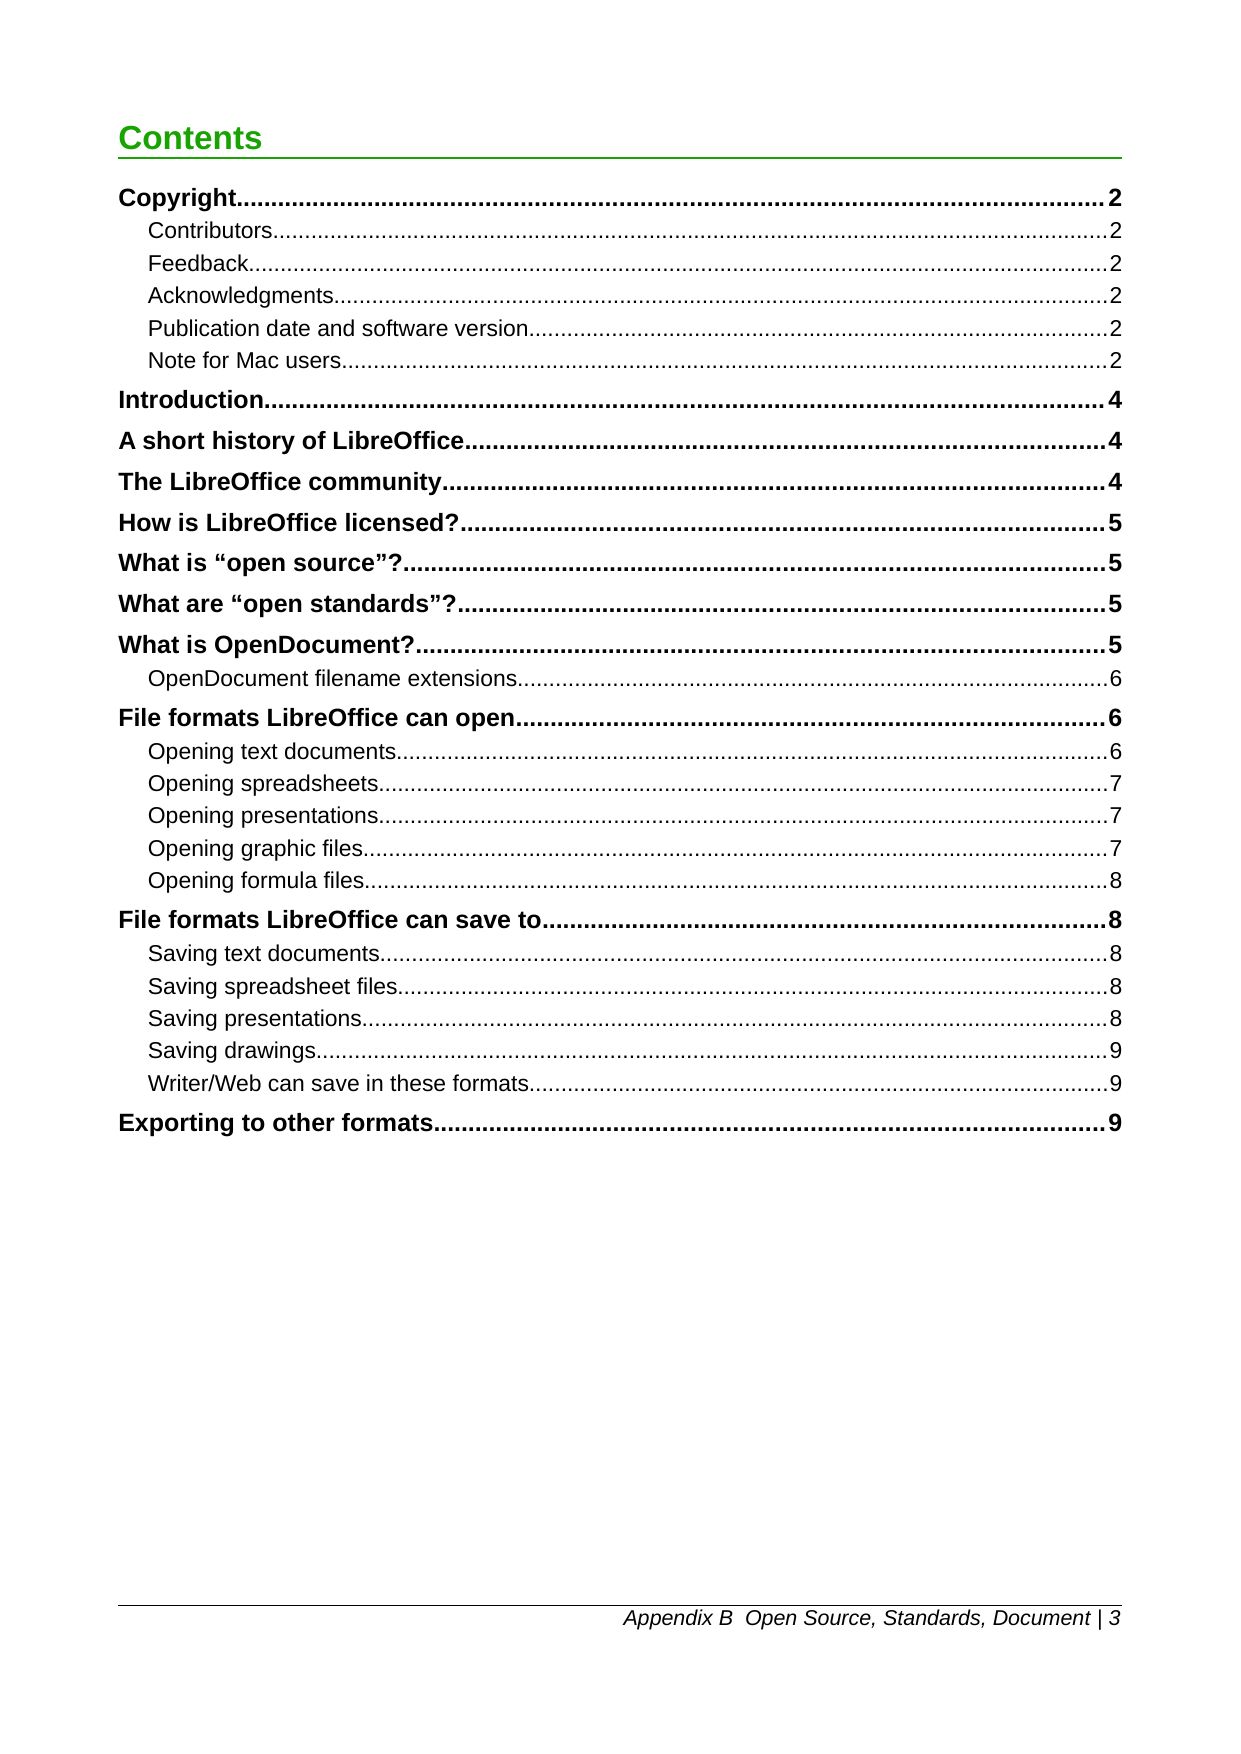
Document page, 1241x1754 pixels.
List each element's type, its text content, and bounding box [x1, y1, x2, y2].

text Saving presentations 8 [148, 1005, 1122, 1031]
text Saving text documents 8 [148, 940, 1122, 967]
text Opening graphic files 7 [148, 835, 1122, 861]
text Saving spreadsheet files 8 [148, 973, 1122, 999]
text Introduction 4 [118, 385, 1122, 414]
text Exporting to other formats 9 [118, 1108, 1122, 1137]
text Opening spreadsheets 7 [148, 770, 1122, 796]
text OpenDocument filename extensions 6 [148, 664, 1122, 691]
text The LibreOffice community 4 [118, 467, 1122, 496]
text Acknowledgments 2 [148, 282, 1122, 308]
text Saving drawings 9 [148, 1037, 1122, 1064]
text File formats LibreOffice can open 6 [118, 703, 1122, 732]
text Feedback 2 [148, 250, 1122, 276]
text Opening formula files 8 [148, 867, 1122, 893]
text File formats LibreOffice can save to 8 [118, 906, 1122, 934]
text A short history of LibreOffice 4 [118, 426, 1122, 455]
text What are “open standards”? 5 [118, 589, 1122, 618]
text Contributors 2 [148, 217, 1122, 244]
text What is OpenDocument? 5 [118, 630, 1122, 658]
text Opening text documents 6 [148, 738, 1122, 764]
text How is LibreOffice licensed? 5 [118, 507, 1122, 536]
subtitle Contents [118, 118, 1122, 157]
text Note for Mac users 2 [148, 347, 1122, 373]
text Publication date and software version 2 [148, 314, 1122, 341]
text Copyright 2 [118, 183, 1122, 211]
text What is “open source”? 5 [118, 548, 1122, 577]
text Opening presentations 7 [148, 802, 1122, 829]
text Writer/Web can save in these formats 9 [148, 1070, 1122, 1096]
